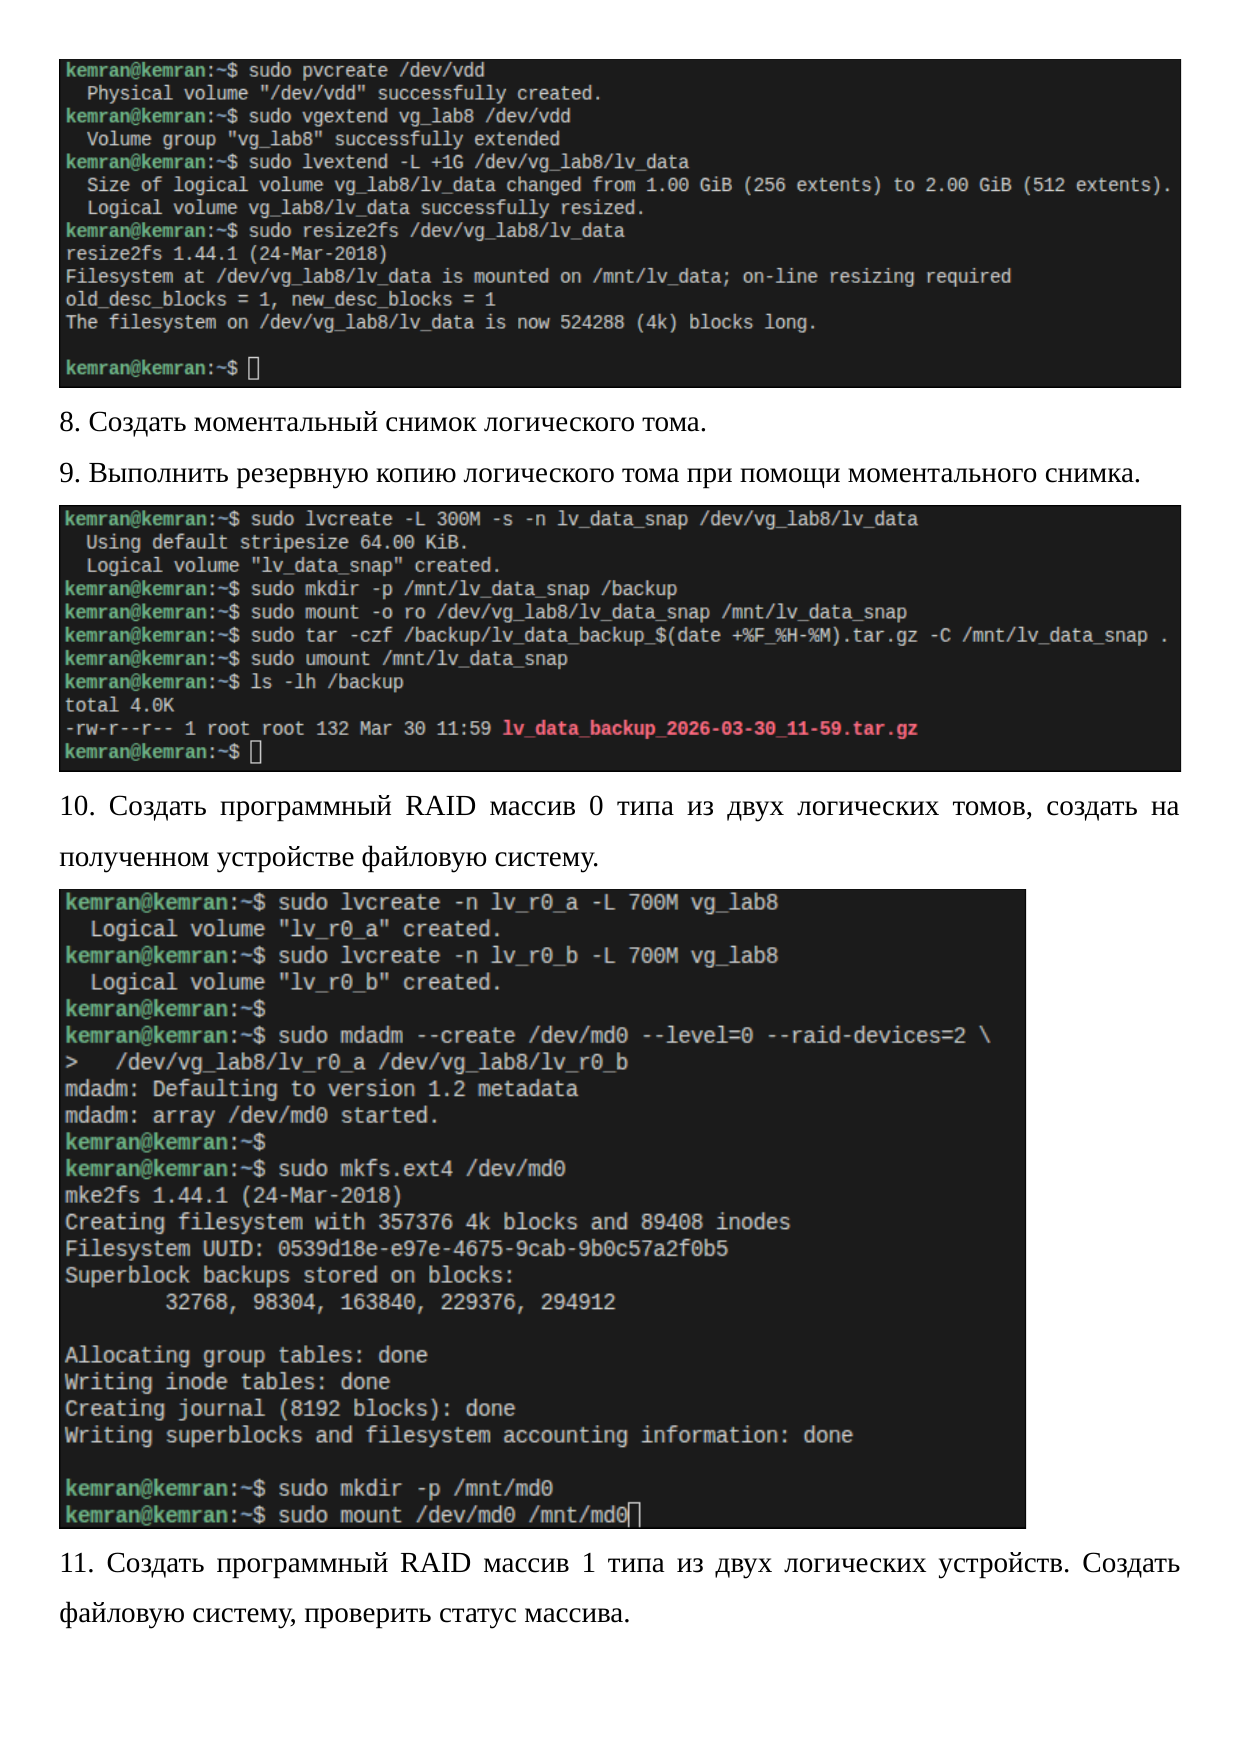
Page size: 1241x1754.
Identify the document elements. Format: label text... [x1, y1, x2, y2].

text 10. Создать программный RAID массив 0 типа из двух логических томов, создать на полученном устройстве файловую систему. [59, 788, 1181, 872]
text 8. Создать моментальный снимок логического тома. [59, 404, 1181, 438]
text 9. Выполнить резервную копию логического тома при помощи моментального снимка. [59, 455, 1181, 488]
text 11. Создать программный RAID массив 1 типа из двух логических устройств. Создать файловую систему, проверить статус массива. [59, 1545, 1181, 1629]
picture [59, 59, 1182, 388]
picture [59, 505, 1182, 772]
picture [59, 889, 1027, 1529]
